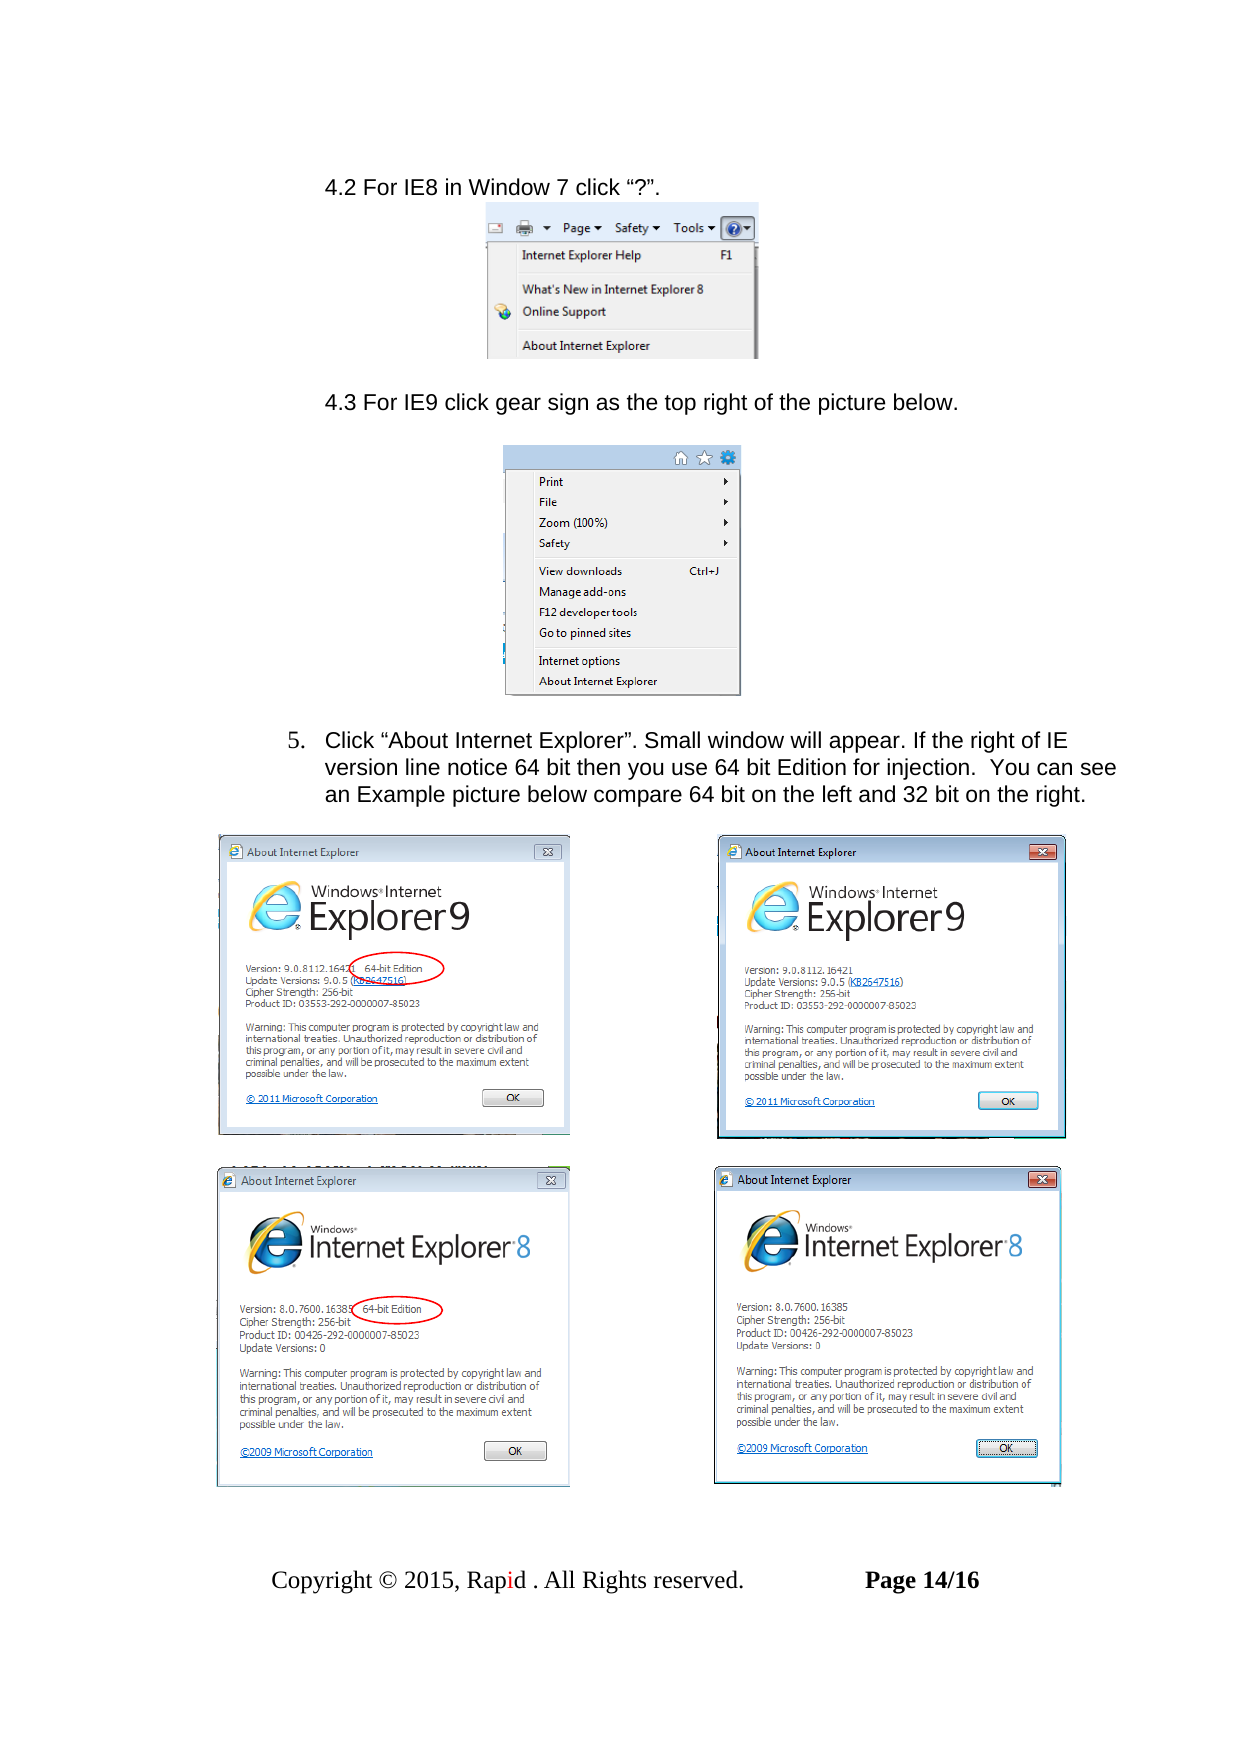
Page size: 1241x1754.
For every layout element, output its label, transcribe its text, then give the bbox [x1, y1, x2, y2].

picture [503, 445, 742, 696]
text 4.2 For IE8 in Window 7 click “?”. [99, 174, 1144, 200]
picture [713, 1166, 1062, 1487]
list Click “About Internet Explorer”. Small window will appear. If the right of IE version line notice 64 bit then you use 64 bit Edition for injection. You can see an Example picture below compare 64 bit on the left and 32 bit on the right. [287, 725, 1144, 807]
text 4.3 For IE9 click gear sign as the top right of the picture below. [99, 389, 1144, 415]
picture [485, 202, 759, 359]
picture [216, 1166, 570, 1487]
picture [218, 834, 570, 1135]
picture [717, 834, 1067, 1139]
